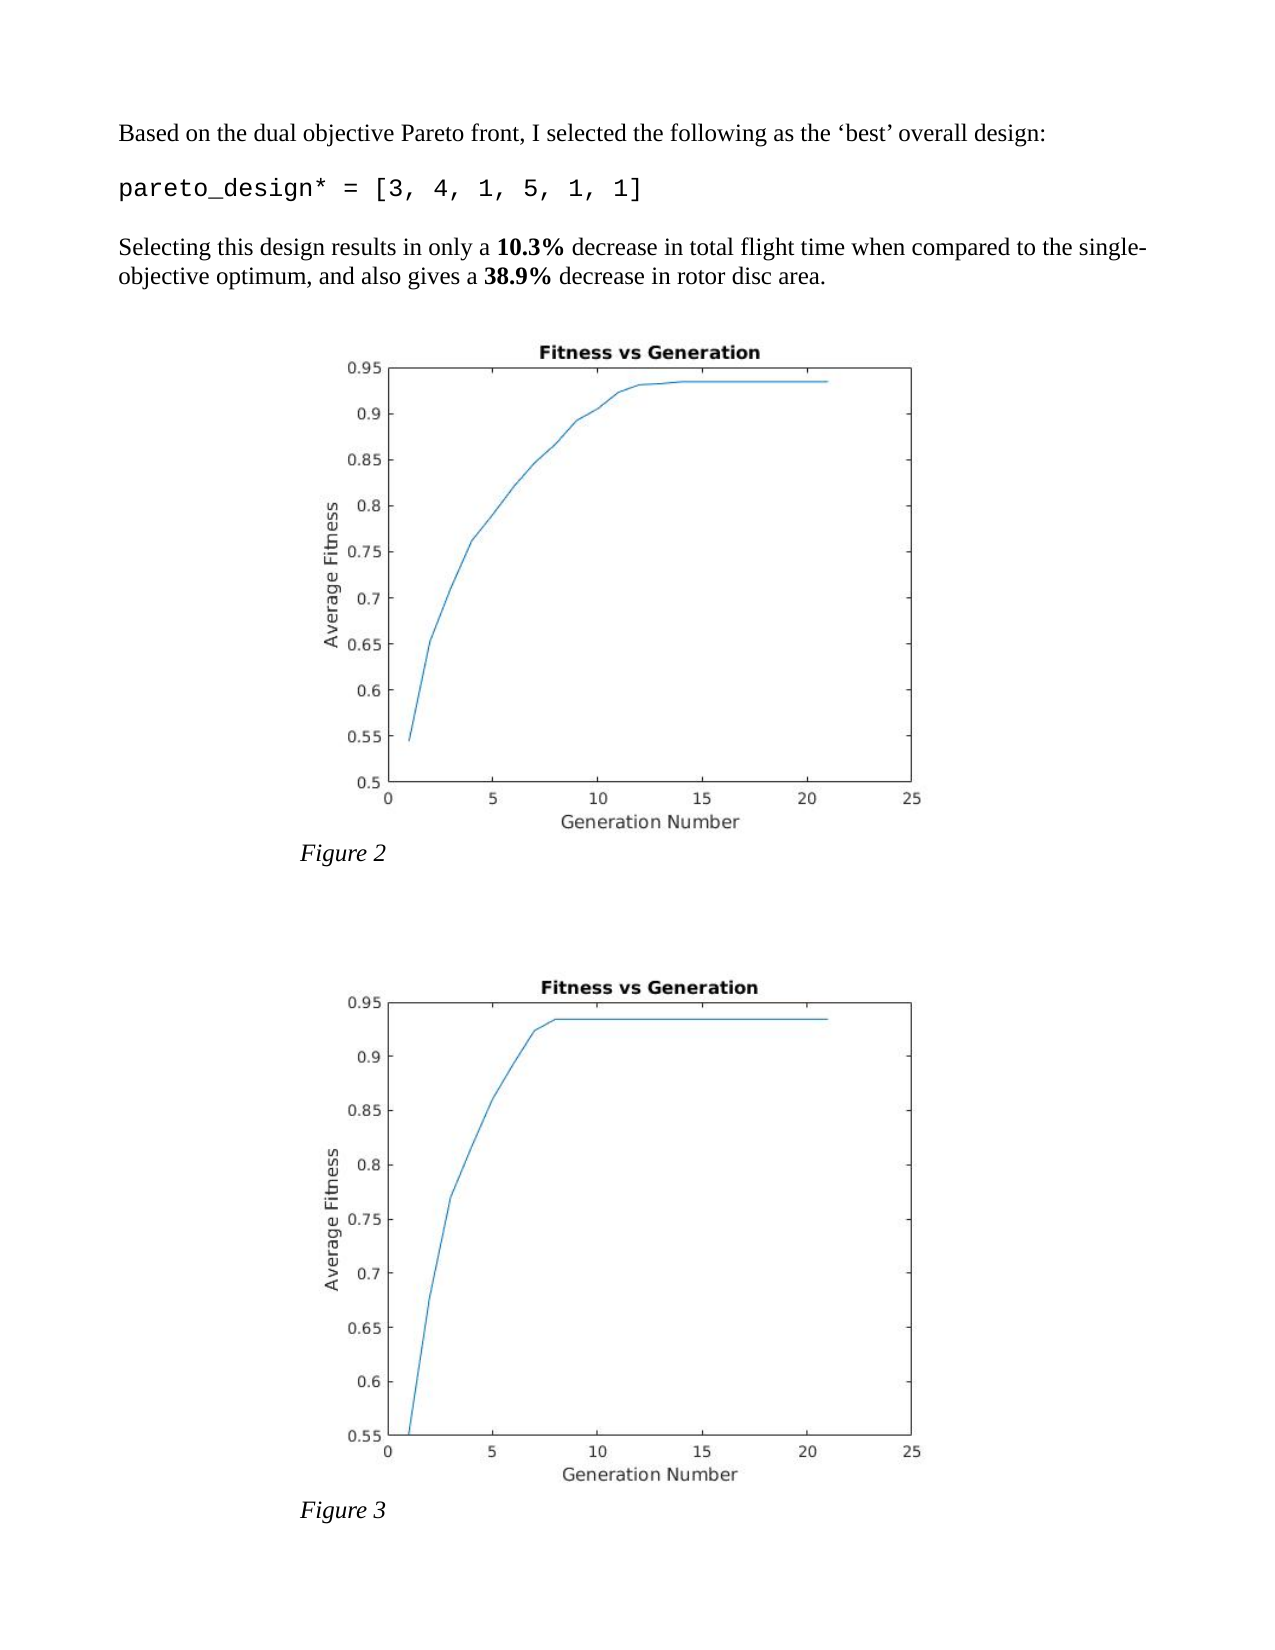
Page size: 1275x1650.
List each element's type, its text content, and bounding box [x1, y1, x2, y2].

text Based on the dual objective Pareto front, I selected the following as the ‘best’ overall design: [118, 118, 1157, 147]
text Figure 2 [300, 838, 975, 867]
text Selecting this design results in only a 10.3% decrease in total flight time when compared to the single-objective optimum, and also gives a 38.9% decrease in rotor disc area. [118, 232, 1157, 290]
picture [300, 962, 976, 1495]
text pareto_design* = [3, 4, 1, 5, 1, 1] [118, 176, 1157, 204]
picture [300, 331, 976, 838]
text Figure 3 [300, 1495, 975, 1523]
